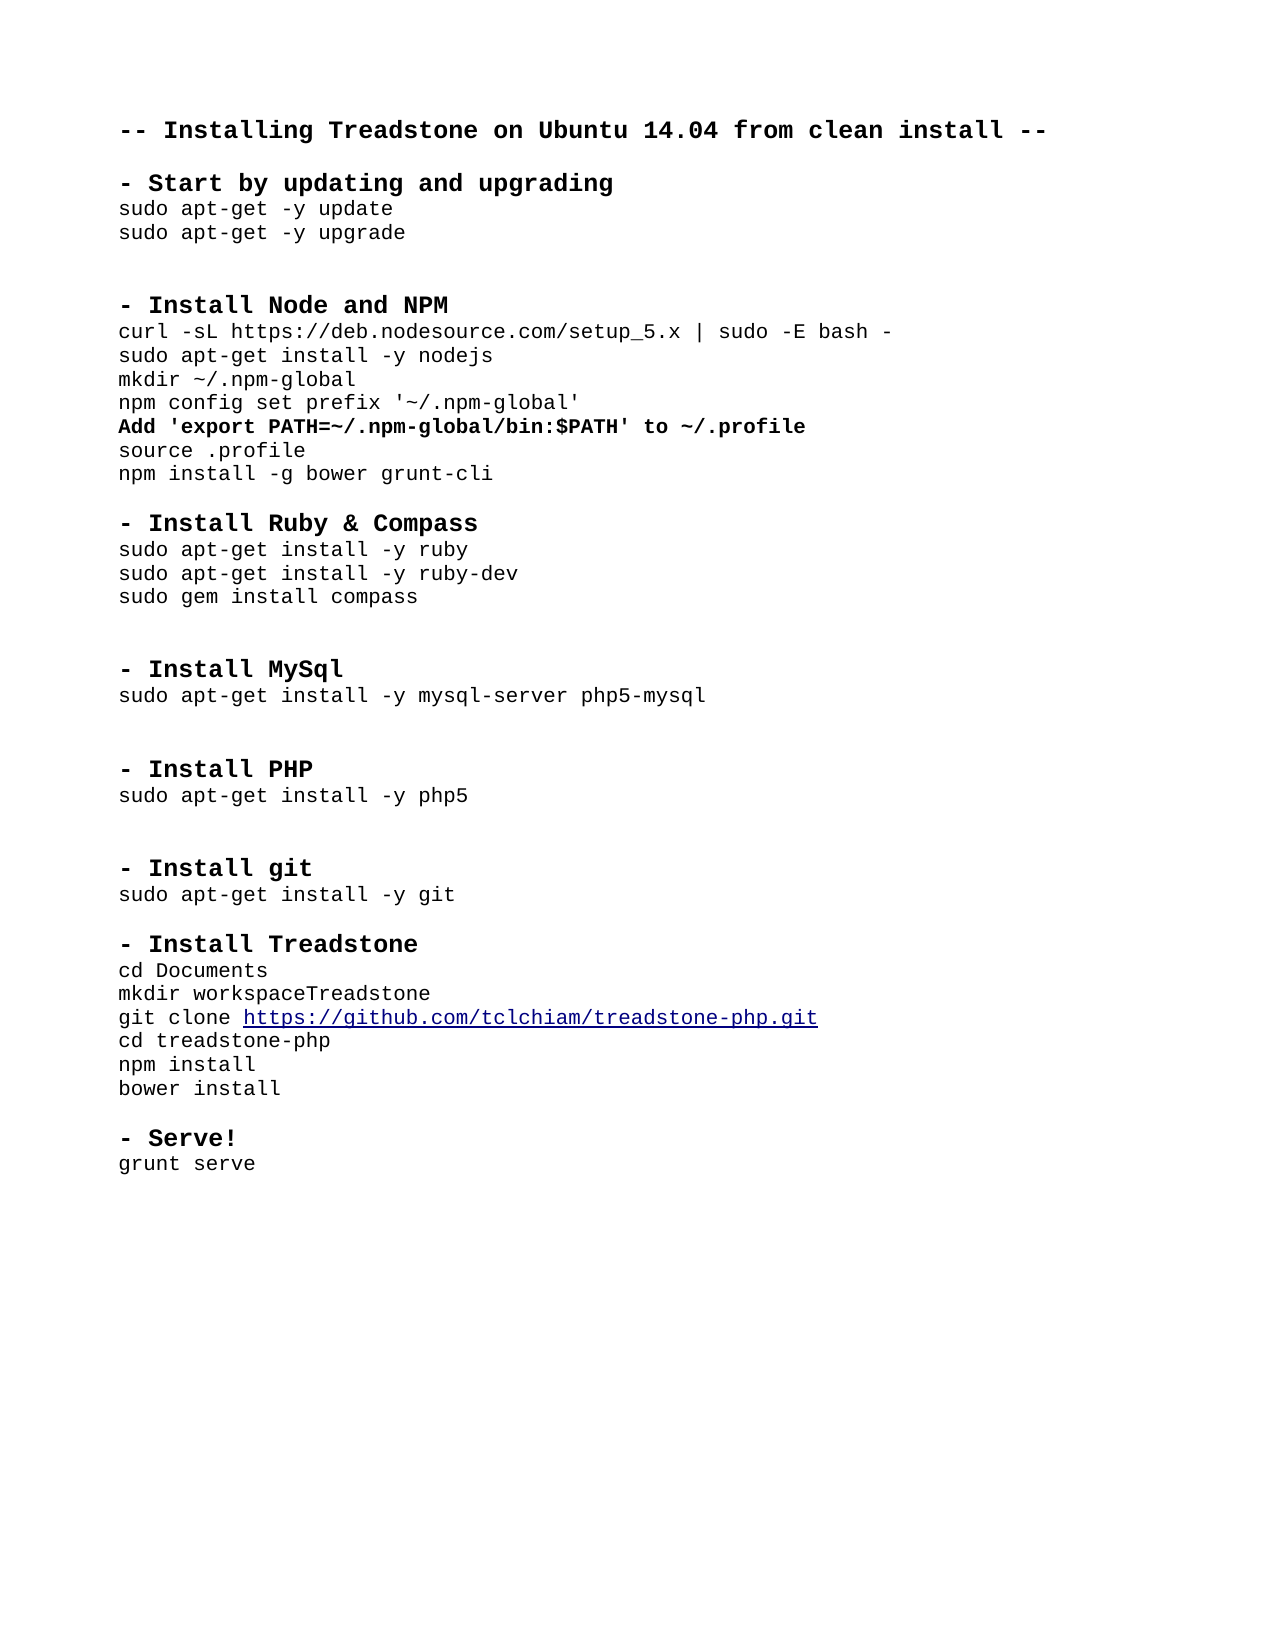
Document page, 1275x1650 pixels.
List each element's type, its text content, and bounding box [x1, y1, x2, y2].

title - Install Treadstone [118, 931, 1157, 959]
text npm install [118, 1054, 1157, 1078]
text sudo apt-get install -y git [118, 884, 1157, 908]
text npm config set prefix '~/.npm-global' [118, 392, 1157, 416]
title - Install PHP [118, 756, 1157, 785]
text Add 'export PATH=~/.npm-global/bin:$PATH' to ~/.profile [118, 416, 1157, 439]
title - Start by updating and upgrading [118, 170, 1157, 198]
text sudo apt-get install -y ruby [118, 539, 1157, 562]
text cd treadstone-php [118, 1031, 1157, 1054]
text curl -sL https://deb.nodesource.com/setup_5.x | sudo -E bash - [118, 321, 1157, 345]
title - Install git [118, 856, 1157, 884]
title - Serve! [118, 1125, 1157, 1153]
text cd Documents [118, 959, 1157, 983]
title - Install Node and NPM [118, 293, 1157, 321]
title -- Installing Treadstone on Ubuntu 14.04 from clean install -- [118, 118, 1157, 146]
text sudo apt-get install -y php5 [118, 785, 1157, 808]
text mkdir ~/.npm-global [118, 369, 1157, 392]
text npm install -g bower grunt-cli [118, 463, 1157, 487]
text git clone https://github.com/tclchiam/treadstone-php.git [118, 1007, 1157, 1031]
text sudo apt-get install -y mysql-server php5-mysql [118, 685, 1157, 709]
text sudo apt-get -y update [118, 198, 1157, 222]
text grunt serve [118, 1153, 1157, 1177]
text sudo apt-get install -y ruby-dev [118, 562, 1157, 586]
text source .profile [118, 439, 1157, 463]
title - Install Ruby & Compass [118, 511, 1157, 539]
text sudo apt-get -y upgrade [118, 222, 1157, 246]
text sudo gem install compass [118, 586, 1157, 610]
text sudo apt-get install -y nodejs [118, 345, 1157, 369]
text bower install [118, 1078, 1157, 1101]
text mkdir workspaceTreadstone [118, 983, 1157, 1007]
title - Install MySql [118, 657, 1157, 685]
